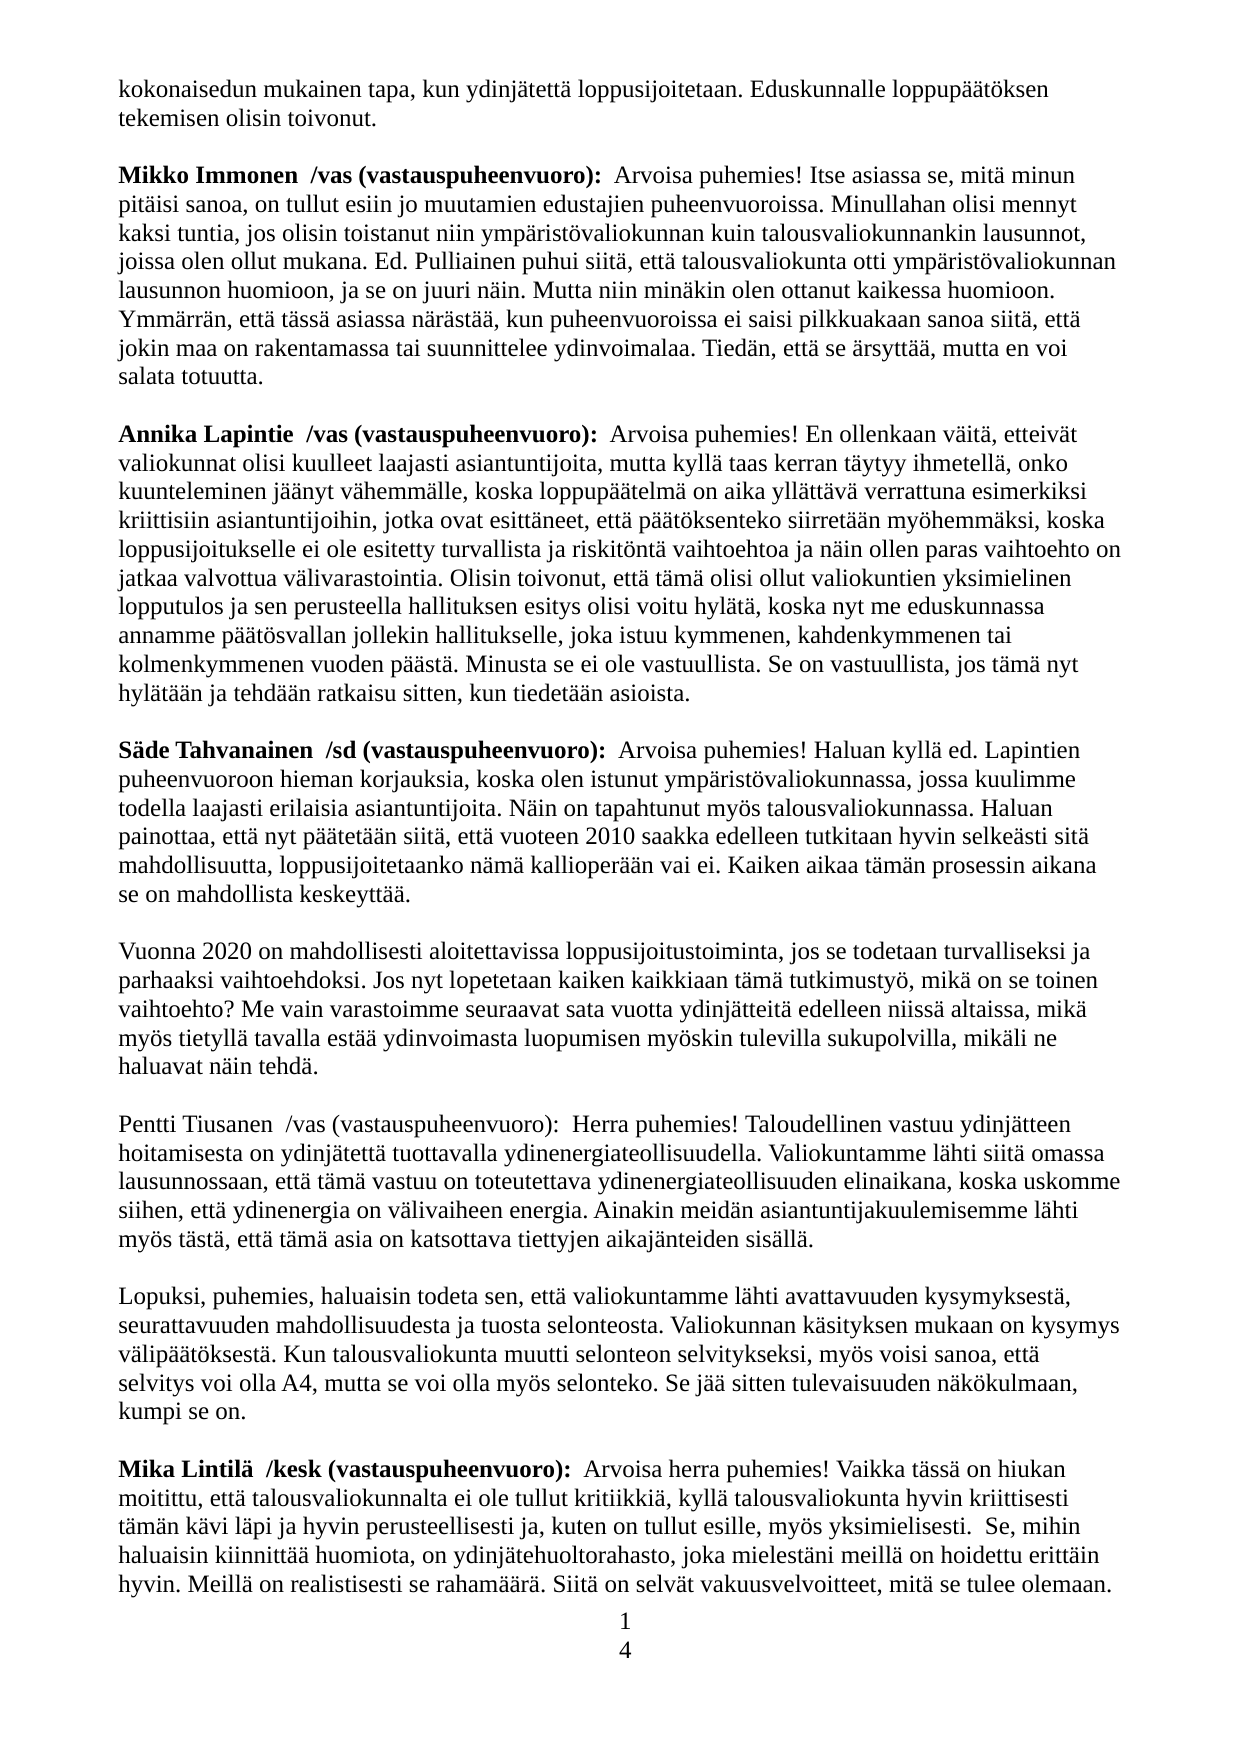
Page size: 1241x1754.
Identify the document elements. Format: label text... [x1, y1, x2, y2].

text Lopuksi, puhemies, haluaisin todeta sen, että valiokuntamme lähti avattavuuden kysymyksestä, seurattavuuden mahdollisuudesta ja tuosta selonteosta. Valiokunnan käsityksen mukaan on kysymys välipäätöksestä. Kun talousvaliokunta muutti selonteon selvitykseksi, myös voisi sanoa, että selvitys voi olla A4, mutta se voi olla myös selonteko. Se jää sitten tulevaisuuden näkökulmaan, kumpi se on. [118, 1281, 1122, 1425]
text Mikko Immonen /vas (vastauspuheenvuoro): Arvoisa puhemies! Itse asiassa se, mitä minun pitäisi sanoa, on tullut esiin jo muutamien edustajien puheenvuoroissa. Minullahan olisi mennyt kaksi tuntia, jos olisin toistanut niin ympäristövaliokunnan kuin talousvaliokunnankin lausunnot, joissa olen ollut mukana. Ed. Pulliainen puhui siitä, että talousvaliokunta otti ympäristövaliokunnan lausunnon huomioon, ja se on juuri näin. Mutta niin minäkin olen ottanut kaikessa huomioon. Ymmärrän, että tässä asiassa närästää, kun puheenvuoroissa ei saisi pilkkuakaan sanoa siitä, että jokin maa on rakentamassa tai suunnittelee ydinvoimalaa. Tiedän, että se ärsyttää, mutta en voi salata totuutta. [118, 160, 1122, 390]
text Annika Lapintie /vas (vastauspuheenvuoro): Arvoisa puhemies! En ollenkaan väitä, etteivät valiokunnat olisi kuulleet laajasti asiantuntijoita, mutta kyllä taas kerran täytyy ihmetellä, onko kuunteleminen jäänyt vähemmälle, koska loppupäätelmä on aika yllättävä verrattuna esimerkiksi kriittisiin asiantuntijoihin, jotka ovat esittäneet, että päätöksenteko siirretään myöhemmäksi, koska loppusijoitukselle ei ole esitetty turvallista ja riskitöntä vaihtoehtoa ja näin ollen paras vaihtoehto on jatkaa valvottua välivarastointia. Olisin toivonut, että tämä olisi ollut valiokuntien yksimielinen lopputulos ja sen perusteella hallituksen esitys olisi voitu hylätä, koska nyt me eduskunnassa annamme päätösvallan jollekin hallitukselle, joka istuu kymmenen, kahdenkymmenen tai kolmenkymmenen vuoden päästä. Minusta se ei ole vastuullista. Se on vastuullista, jos tämä nyt hylätään ja tehdään ratkaisu sitten, kun tiedetään asioista. [118, 419, 1122, 706]
text Pentti Tiusanen /vas (vastauspuheenvuoro): Herra puhemies! Taloudellinen vastuu ydinjätteen hoitamisesta on ydinjätettä tuottavalla ydinenergiateollisuudella. Valiokuntamme lähti siitä omassa lausunnossaan, että tämä vastuu on toteutettava ydinenergiateollisuuden elinaikana, koska uskomme siihen, että ydinenergia on välivaiheen energia. Ainakin meidän asiantuntijakuulemisemme lähti myös tästä, että tämä asia on katsottava tiettyjen aikajänteiden sisällä. [118, 1109, 1122, 1253]
text Mika Lintilä /kesk (vastauspuheenvuoro): Arvoisa herra puhemies! Vaikka tässä on hiukan moitittu, että talousvaliokunnalta ei ole tullut kritiikkiä, kyllä talousvaliokunta hyvin kriittisesti tämän kävi läpi ja hyvin perusteellisesti ja, kuten on tullut esille, myös yksimielisesti. Se, mihin haluaisin kiinnittää huomiota, on ydinjätehuoltorahasto, joka mielestäni meillä on hoidettu erittäin hyvin. Meillä on realistisesti se rahamäärä. Siitä on selvät vakuusvelvoitteet, mitä se tulee olemaan. [118, 1454, 1122, 1598]
text kokonaisedun mukainen tapa, kun ydinjätettä loppusijoitetaan. Eduskunnalle loppupäätöksen tekemisen olisin toivonut. [118, 74, 1122, 131]
text Vuonna 2020 on mahdollisesti aloitettavissa loppusijoitustoiminta, jos se todetaan turvalliseksi ja parhaaksi vaihtoehdoksi. Jos nyt lopetetaan kaiken kaikkiaan tämä tutkimustyö, mikä on se toinen vaihtoehto? Me vain varastoimme seuraavat sata vuotta ydinjätteitä edelleen niissä altaissa, mikä myös tietyllä tavalla estää ydinvoimasta luopumisen myöskin tulevilla sukupolvilla, mikäli ne haluavat näin tehdä. [118, 936, 1122, 1080]
text Säde Tahvanainen /sd (vastauspuheenvuoro): Arvoisa puhemies! Haluan kyllä ed. Lapintien puheenvuoroon hieman korjauksia, koska olen istunut ympäristövaliokunnassa, jossa kuulimme todella laajasti erilaisia asiantuntijoita. Näin on tapahtunut myös talousvaliokunnassa. Haluan painottaa, että nyt päätetään siitä, että vuoteen 2010 saakka edelleen tutkitaan hyvin selkeästi sitä mahdollisuutta, loppusijoitetaanko nämä kallioperään vai ei. Kaiken aikaa tämän prosessin aikana se on mahdollista keskeyttää. [118, 735, 1122, 908]
